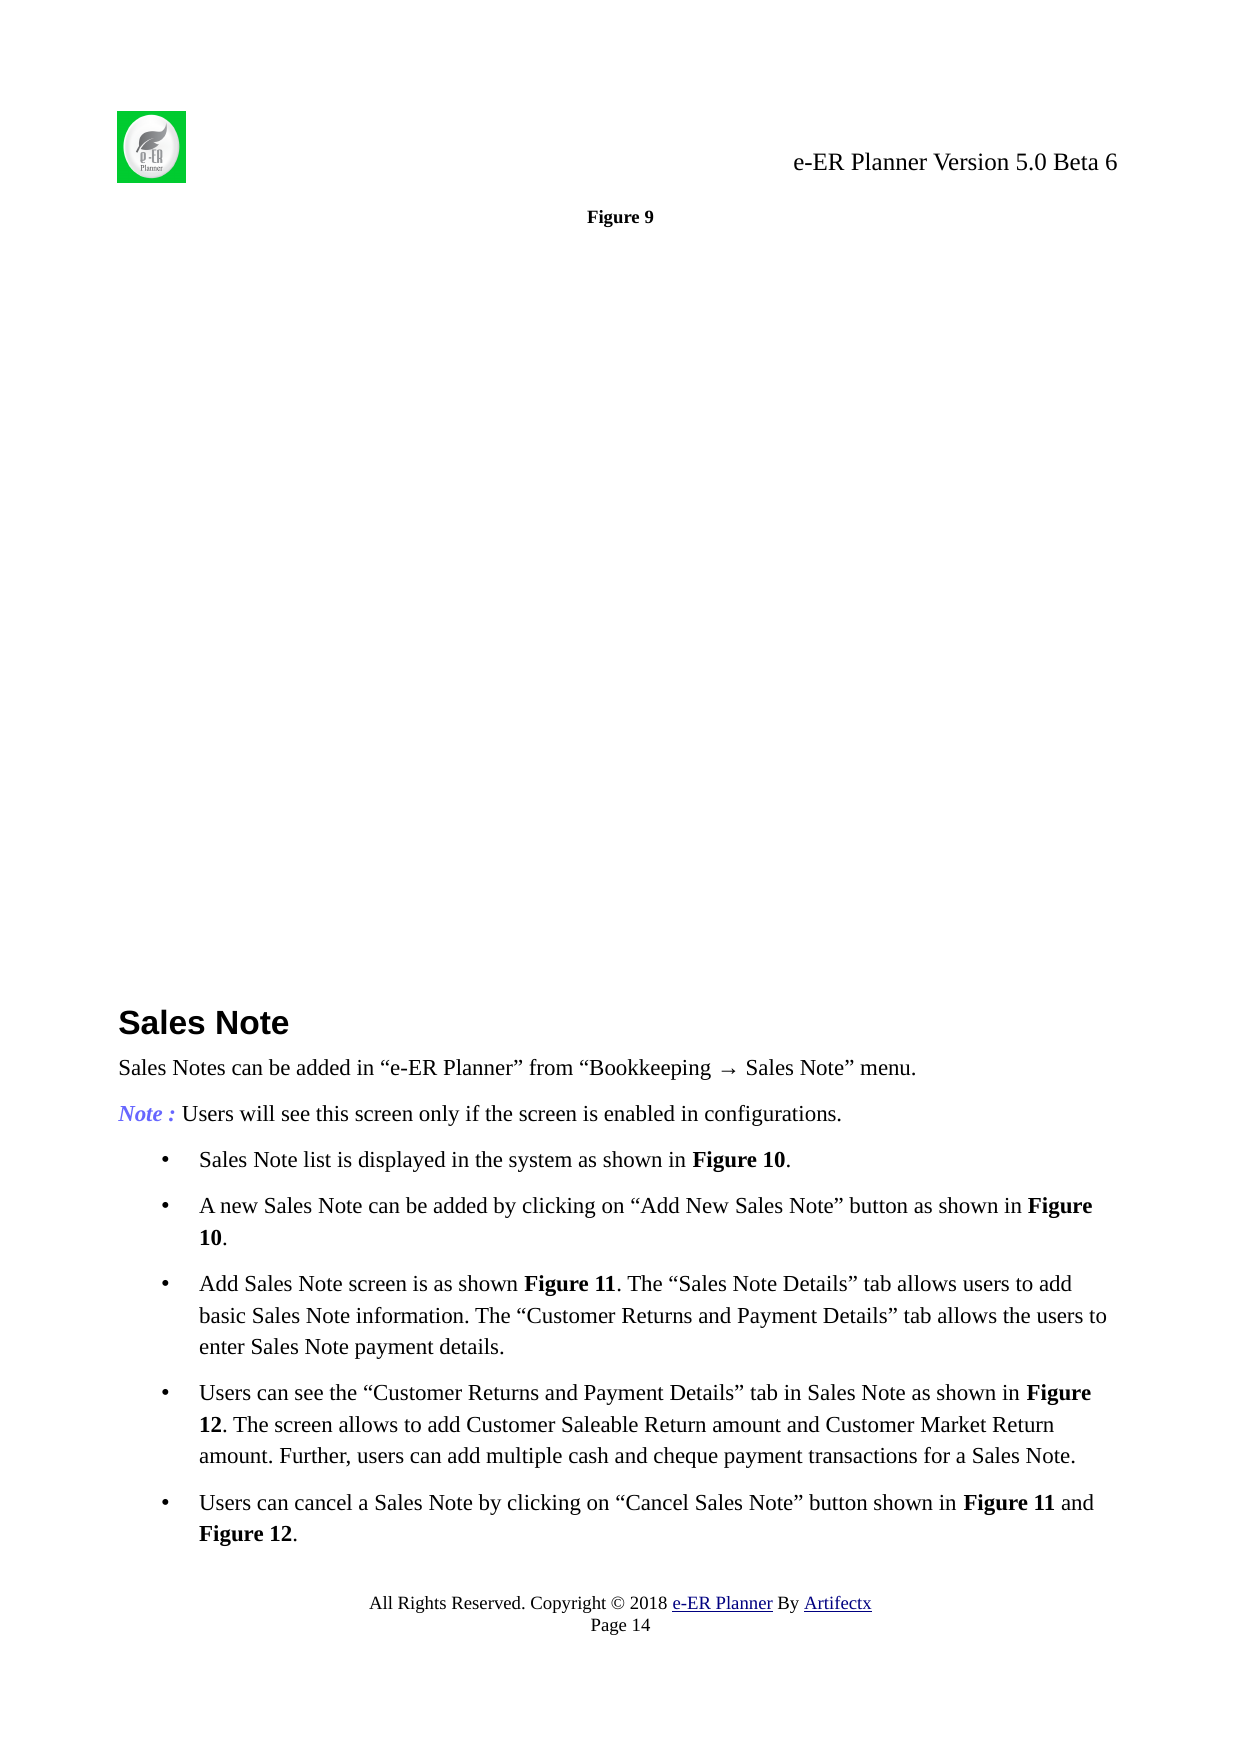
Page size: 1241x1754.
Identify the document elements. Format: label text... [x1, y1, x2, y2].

text Note : Users will see this screen only if the screen is enabled in configurations. [118, 1100, 1122, 1126]
list Add Sales Note screen is as shown Figure 11. The “Sales Note Details” tab allows users to add basic Sales Note information. The “Customer Returns and Payment Details” tab allows the users to enter Sales Note payment details. [161, 1270, 1122, 1359]
list Users can see the “Customer Returns and Payment Details” tab in Sales Note as shown in Figure 12. The screen allows to add Customer Saleable Return amount and Customer Market Return amount. Further, users can add multiple cash and cheque payment transactions for a Sales Note. [161, 1379, 1122, 1469]
list A new Sales Note can be added by clicking on “Add New Sales Note” button as shown in Figure 10. [161, 1192, 1122, 1250]
subtitle Sales Note [118, 1003, 1122, 1041]
picture [117, 111, 186, 183]
text Figure 9 [118, 206, 1122, 227]
list Users can cancel a Sales Note by clicking on “Cancel Sales Note” button shown in Figure 11 and Figure 12. [161, 1489, 1122, 1547]
list Sales Note list is displayed in the system as shown in Figure 10. [161, 1146, 1122, 1173]
text Sales Notes can be added in “e-ER Planner” from “Bookkeeping → Sales Note” menu. [118, 1054, 1122, 1080]
